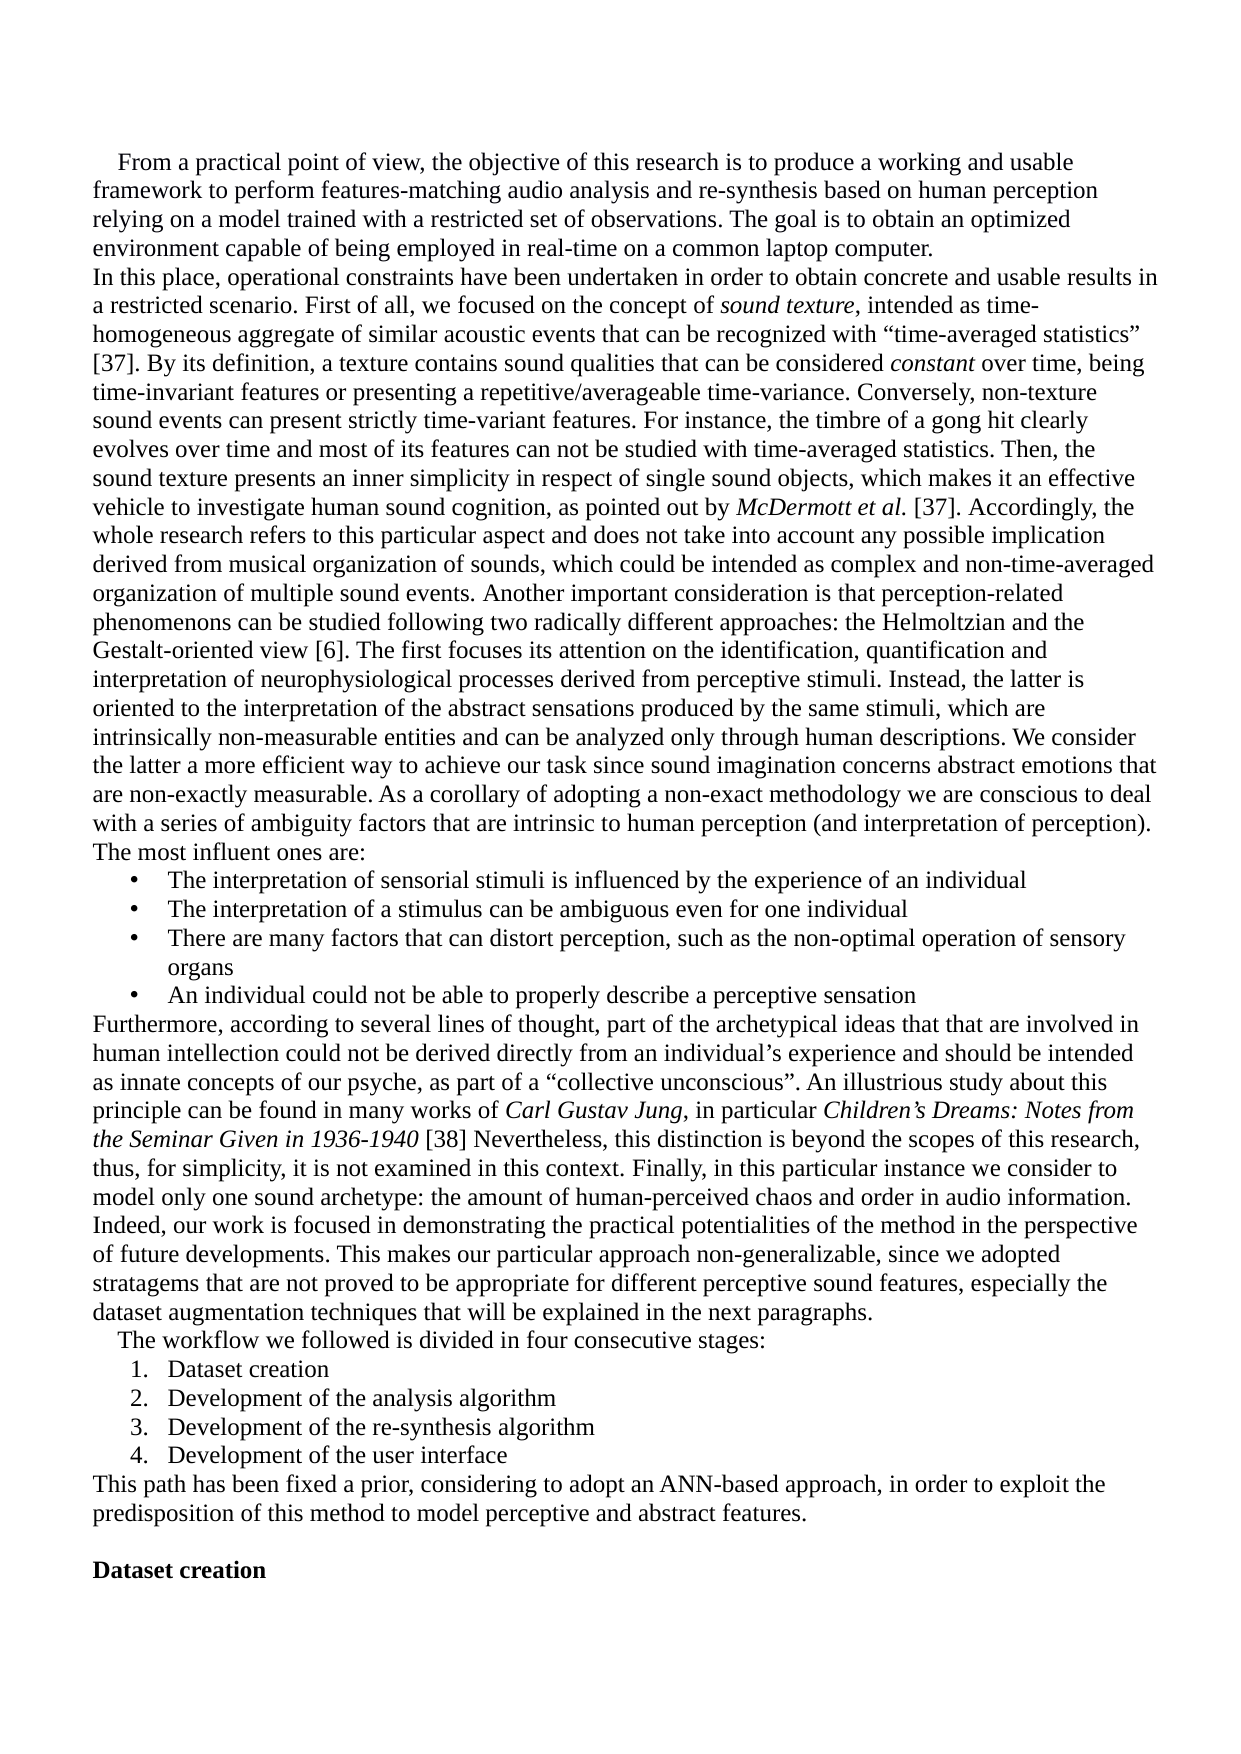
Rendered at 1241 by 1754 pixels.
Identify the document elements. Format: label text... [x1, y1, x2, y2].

text Furthermore, according to several lines of thought, part of the archetypical ideas that that are involved in human intellection could not be derived directly from an individual’s experience and should be intended as innate concepts of our psyche, as part of a “collective unconscious”. An illustrious study about this principle can be found in many works of Carl Gustav Jung, in particular Children’s Dreams: Notes from the Seminar Given in 1936-1940 [38] Nevertheless, this distinction is beyond the scopes of this research, thus, for simplicity, it is not examined in this context. Finally, in this particular instance we consider to model only one sound archetype: the amount of human-perceived chaos and order in audio information. Indeed, our work is focused in demonstrating the practical potentialities of the method in the perspective of future developments. This makes our particular approach non-generalizable, since we adopted stratagems that are not proved to be appropriate for different perceptive sound features, especially the dataset augmentation techniques that will be explained in the next paragraphs. [92, 1009, 1160, 1326]
list Dataset creation [130, 1354, 1160, 1383]
list The interpretation of a stimulus can be ambiguous even for one individual [130, 894, 1160, 923]
text Dataset creation [92, 1556, 1160, 1584]
text In this place, operational constraints have been undertaken in order to obtain concrete and usable results in a restricted scenario. First of all, we focused on the concept of sound texture, intended as time-homogeneous aggregate of similar acoustic events that can be recognized with “time-averaged statistics” [37]. By its definition, a texture contains sound qualities that can be considered constant over time, being time-invariant features or presenting a repetitive/averageable time-variance. Conversely, non-texture sound events can present strictly time-variant features. For instance, the timbre of a gong hit clearly evolves over time and most of its features can not be studied with time-averaged statistics. Then, the sound texture presents an inner simplicity in respect of single sound objects, which makes it an effective vehicle to investigate human sound cognition, as pointed out by McDermott et al. [37]. Accordingly, the whole research refers to this particular aspect and does not take into account any possible implication derived from musical organization of sounds, which could be intended as complex and non-time-averaged organization of multiple sound events. Another important consideration is that perception-related phenomenons can be studied following two radically different approaches: the Helmoltzian and the Gestalt-oriented view [6]. The first focuses its attention on the identification, quantification and interpretation of neurophysiological processes derived from perceptive stimuli. Instead, the latter is oriented to the interpretation of the abstract sensations produced by the same stimuli, which are intrinsically non-measurable entities and can be analyzed only through human descriptions. We consider the latter a more efficient way to achieve our task since sound imagination concerns abstract emotions that are non-exactly measurable. As a corollary of adopting a non-exact methodology we are conscious to deal with a series of ambiguity factors that are intrinsic to human perception (and interpretation of perception). The most influent ones are: [92, 262, 1160, 866]
list Development of the user interface [130, 1441, 1160, 1469]
list Development of the analysis algorithm [130, 1383, 1160, 1412]
list Development of the re-synthesis algorithm [130, 1412, 1160, 1441]
list There are many factors that can distort perception, such as the non-optimal operation of sensory organs [130, 923, 1160, 981]
text This path has been fixed a prior, considering to adopt an ANN-based approach, in order to exploit the predisposition of this method to model perceptive and abstract features. [92, 1469, 1160, 1527]
list The interpretation of sensorial stimuli is influenced by the experience of an individual [130, 866, 1160, 894]
list An individual could not be able to properly describe a perceptive sensation [130, 981, 1160, 1009]
text From a practical point of view, the objective of this research is to produce a working and usable framework to perform features-matching audio analysis and re-synthesis based on human perception relying on a model trained with a restricted set of observations. The goal is to obtain an optimized environment capable of being employed in real-time on a common laptop computer. [92, 147, 1160, 262]
text The workflow we followed is divided in four consecutive stages: [92, 1326, 1160, 1354]
